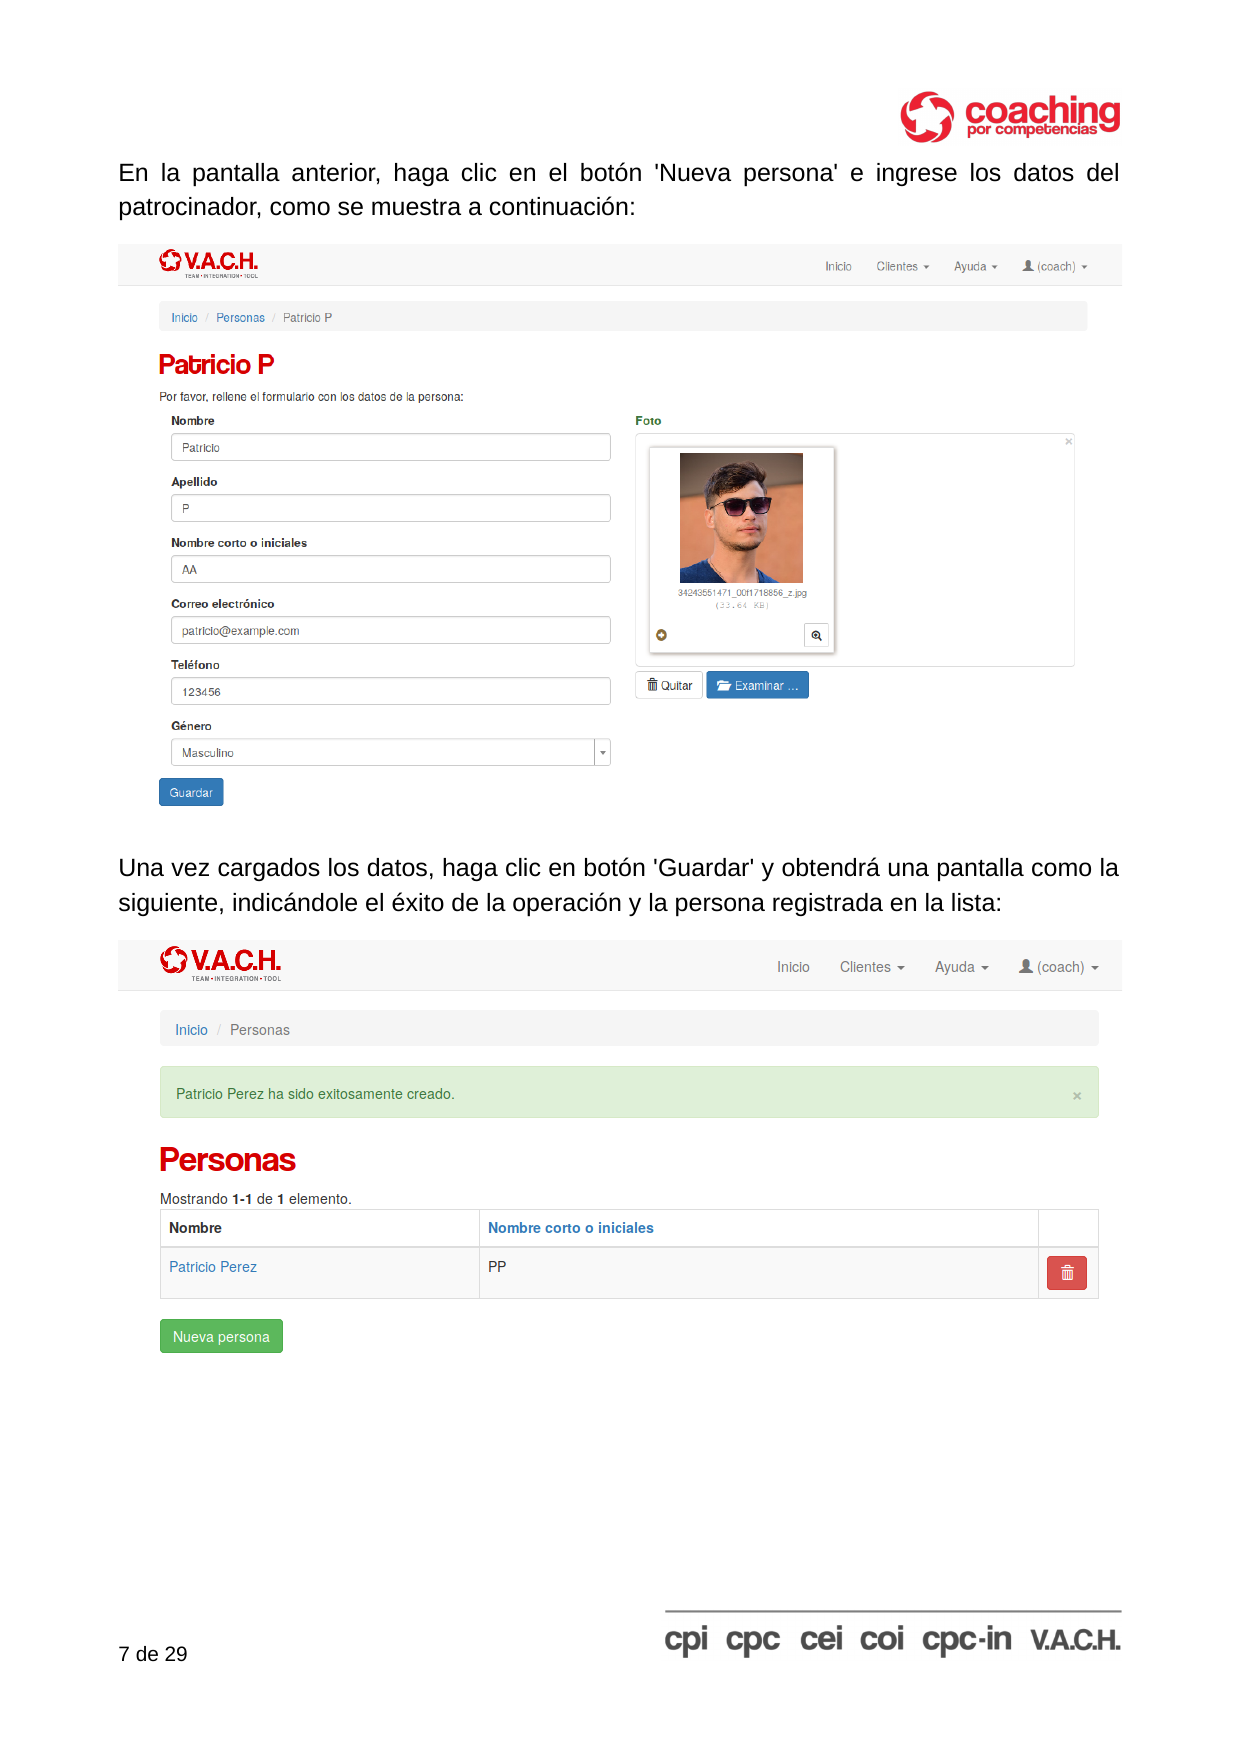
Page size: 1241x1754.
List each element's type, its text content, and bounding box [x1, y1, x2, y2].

picture [118, 244, 1123, 830]
picture [897, 88, 1123, 146]
text En la pantalla anterior, haga clic en el botón 'Nueva persona' e ingrese los datos del patrocinador, como se muestra a continuación: [118, 158, 1122, 221]
picture [118, 940, 1123, 1365]
text Una vez cargados los datos, haga clic en botón 'Guardar' y obtendrá una pantalla como la siguiente, indicándole el éxito de la operación y la persona registrada en la lista: [118, 853, 1122, 917]
picture [661, 1609, 1123, 1661]
